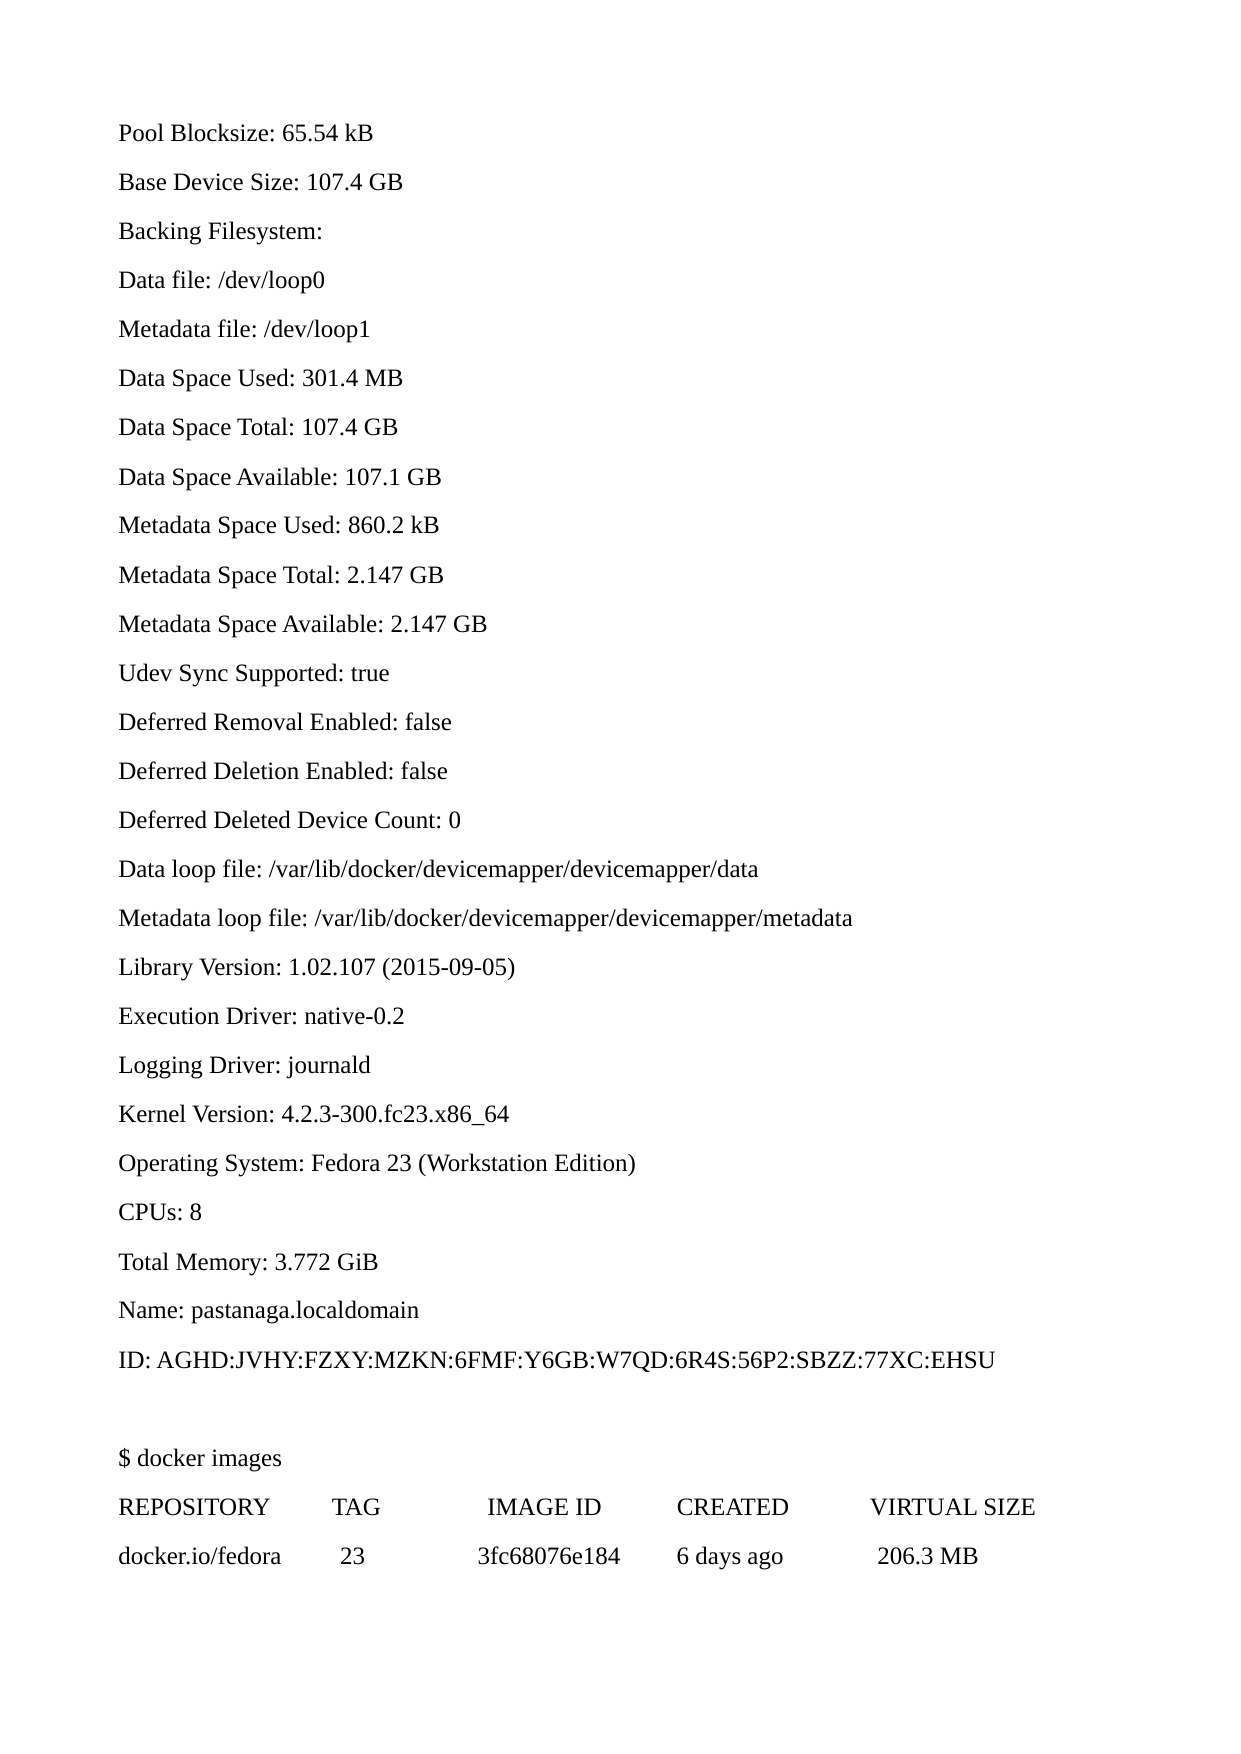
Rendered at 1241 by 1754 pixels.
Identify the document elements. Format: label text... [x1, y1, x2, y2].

text Deferred Removal Enabled: false [118, 707, 1122, 736]
text Data Space Total: 107.4 GB [118, 412, 1122, 441]
text Name: pastanaga.localdomain [118, 1296, 1122, 1324]
text CPUs: 8 [118, 1197, 1122, 1226]
text Metadata Space Used: 860.2 kB [118, 511, 1122, 539]
text Udev Sync Supported: true [118, 658, 1122, 687]
text Metadata loop file: /var/lib/docker/devicemapper/devicemapper/metadata [118, 903, 1122, 932]
text Deferred Deleted Device Count: 0 [118, 805, 1122, 834]
text Data Space Available: 107.1 GB [118, 462, 1122, 490]
text Metadata file: /dev/loop1 [118, 314, 1122, 343]
text Data loop file: /var/lib/docker/devicemapper/devicemapper/data [118, 854, 1122, 883]
text Library Version: 1.02.107 (2015-09-05) [118, 952, 1122, 981]
text Deferred Deletion Enabled: false [118, 756, 1122, 785]
text Metadata Space Available: 2.147 GB [118, 609, 1122, 637]
text Pool Blocksize: 65.54 kB [118, 118, 1122, 147]
text Total Memory: 3.772 GiB [118, 1247, 1122, 1275]
text Base Device Size: 107.4 GB [118, 167, 1122, 196]
text Data Space Used: 301.4 MB [118, 363, 1122, 392]
text Kernel Version: 4.2.3-300.fc23.x86_64 [118, 1099, 1122, 1128]
text ID: AGHD:JVHY:FZXY:MZKN:6FMF:Y6GB:W7QD:6R4S:56P2:SBZZ:77XC:EHSU [118, 1345, 1122, 1373]
text Logging Driver: journald [118, 1050, 1122, 1079]
text Operating System: Fedora 23 (Workstation Edition) [118, 1148, 1122, 1177]
text REPOSITORY TAG IMAGE ID CREATED VIRTUAL SIZE [118, 1492, 1122, 1521]
text Execution Driver: native-0.2 [118, 1001, 1122, 1030]
text docker.io/fedora 23 3fc68076e184 6 days ago 206.3 MB [118, 1541, 1122, 1570]
text $ docker images [118, 1443, 1122, 1472]
text Backing Filesystem: [118, 216, 1122, 245]
text Data file: /dev/loop0 [118, 265, 1122, 294]
text Metadata Space Total: 2.147 GB [118, 560, 1122, 588]
